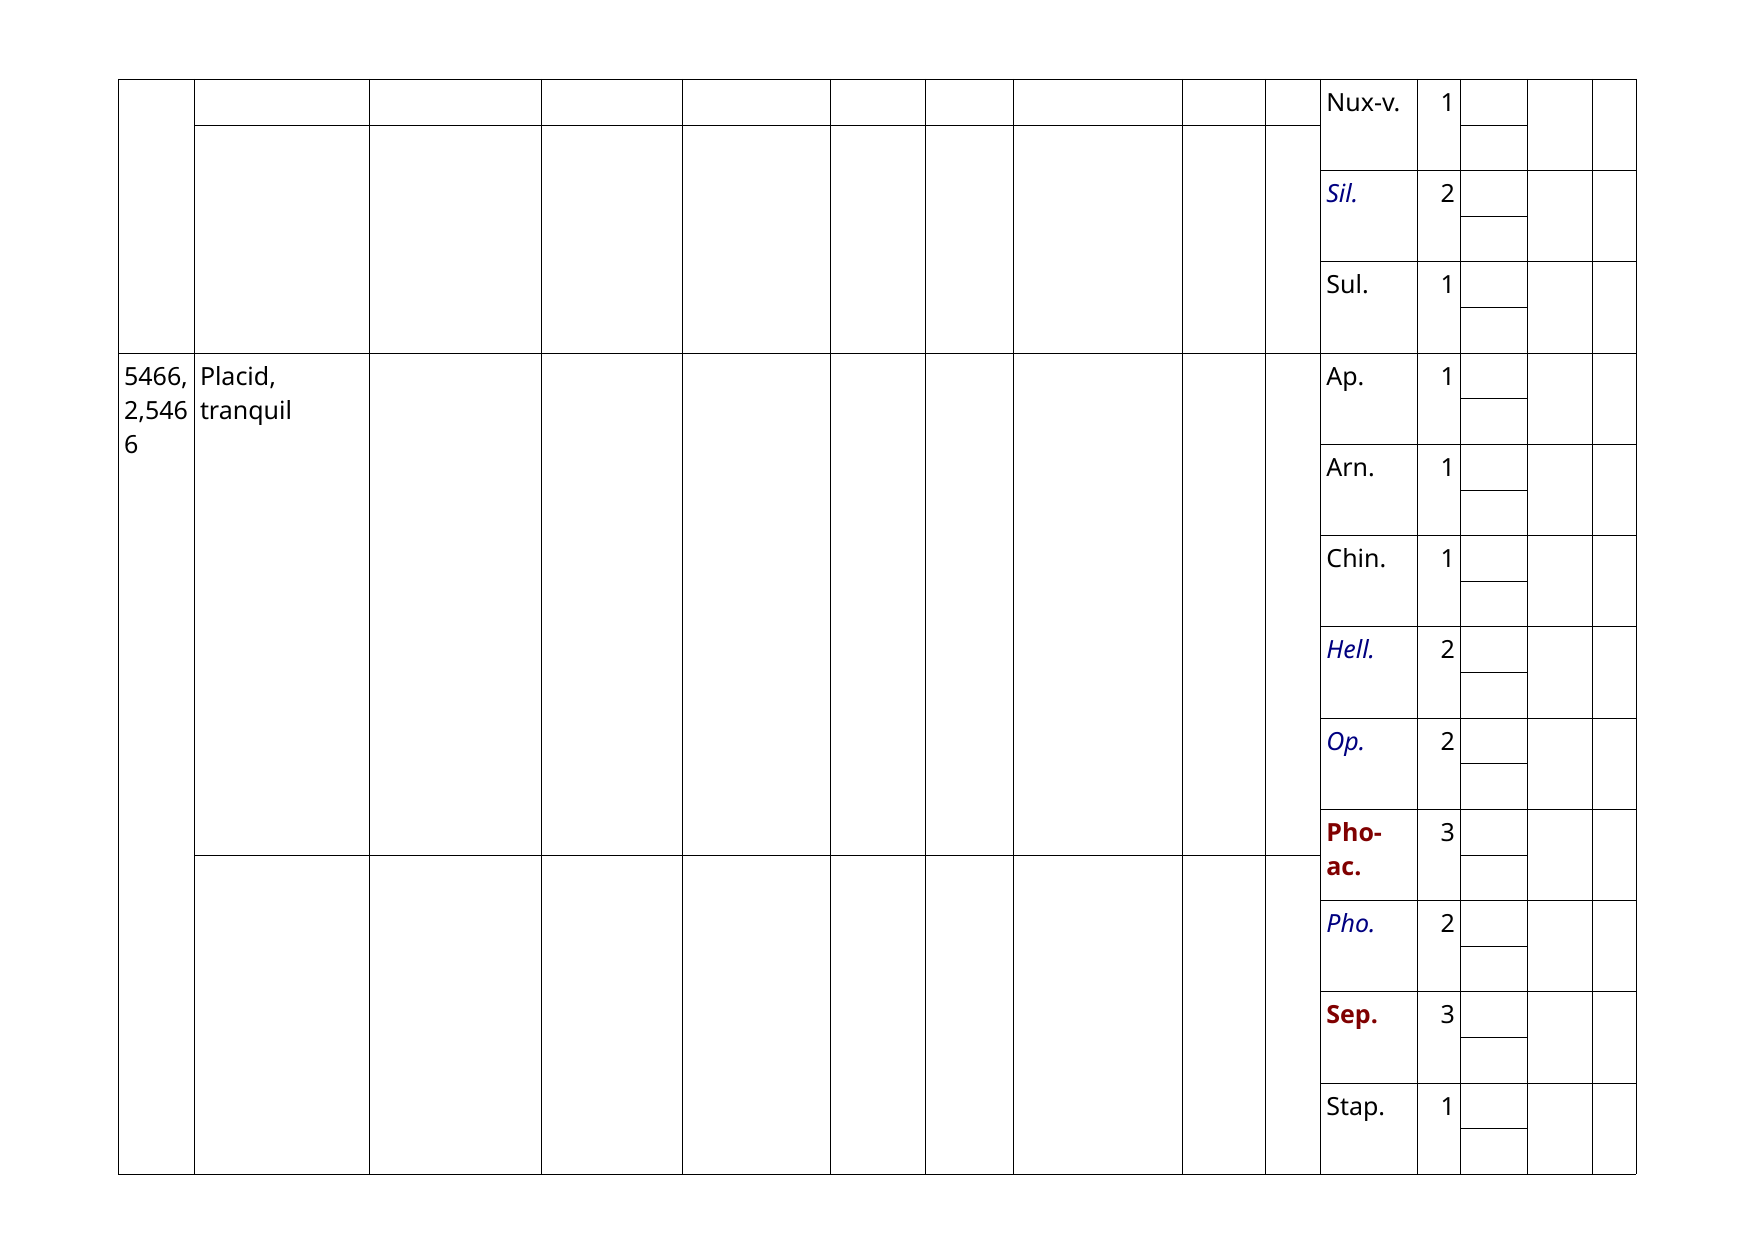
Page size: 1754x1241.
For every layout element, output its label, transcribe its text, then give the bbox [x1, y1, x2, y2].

table_cell [1593, 992, 1636, 1083]
table_cell [1461, 901, 1527, 946]
table_cell [1593, 445, 1636, 535]
table_cell [1593, 354, 1636, 444]
table_cell [1593, 719, 1636, 809]
table_cell [831, 80, 925, 124]
table_cell [542, 856, 682, 1174]
table_cell [683, 354, 830, 854]
table_cell [1593, 536, 1636, 626]
table_cell Stap. [1321, 1084, 1417, 1174]
table_cell 1 [1418, 445, 1460, 535]
table_cell 2 [1418, 171, 1460, 261]
table_cell [542, 126, 682, 353]
table_cell [1014, 354, 1182, 854]
table_cell 2 [1418, 719, 1460, 809]
table_cell 2 [1418, 901, 1460, 991]
table_cell [1183, 80, 1265, 124]
table_cell [1461, 856, 1527, 900]
table_cell [542, 80, 682, 124]
table_cell 1 [1418, 354, 1460, 444]
table_cell [1461, 582, 1527, 626]
table_cell [1593, 627, 1636, 718]
table_cell [119, 80, 194, 353]
table_cell [1266, 126, 1320, 353]
table_cell [683, 80, 830, 124]
table_cell Pho. [1321, 901, 1417, 991]
table_cell [831, 126, 925, 353]
table_cell Ap. [1321, 354, 1417, 444]
table_cell [1461, 719, 1527, 763]
table_cell 2 [1418, 627, 1460, 718]
table_cell [1528, 80, 1592, 170]
table_cell [1183, 856, 1265, 1174]
table_cell [1461, 262, 1527, 307]
table_cell Hell. [1321, 627, 1417, 718]
table_cell [370, 126, 541, 353]
table_cell [831, 856, 925, 1174]
table_cell [1461, 491, 1527, 535]
table_cell Placid, tranquil [195, 354, 369, 854]
table_cell [195, 80, 369, 124]
table_cell [1528, 719, 1592, 809]
table_cell [1461, 445, 1527, 489]
table_cell [1461, 171, 1527, 216]
table_cell [1461, 399, 1527, 444]
table_cell 1 [1418, 80, 1460, 170]
table_cell [1461, 80, 1527, 124]
table_cell [1528, 445, 1592, 535]
table_cell [1014, 856, 1182, 1174]
table_cell [683, 856, 830, 1174]
table_cell [1528, 901, 1592, 991]
table_cell [1461, 764, 1527, 809]
table_cell [1461, 627, 1527, 672]
table_cell [1528, 1084, 1592, 1174]
table_cell [1528, 171, 1592, 261]
table_cell [195, 856, 369, 1174]
table_cell Sil. [1321, 171, 1417, 261]
table_cell [1528, 627, 1592, 718]
table_cell [1461, 308, 1527, 353]
table_cell [831, 354, 925, 854]
table_cell [542, 354, 682, 854]
table_cell [1183, 354, 1265, 854]
table_cell [1593, 810, 1636, 900]
table_cell [1266, 856, 1320, 1174]
table_cell [195, 126, 369, 353]
table_cell Sep. [1321, 992, 1417, 1083]
table_cell [1014, 80, 1182, 124]
table_cell [370, 354, 541, 854]
table_cell [1461, 810, 1527, 854]
table_cell [1593, 1084, 1636, 1174]
table_cell [1593, 901, 1636, 991]
table_cell [1528, 354, 1592, 444]
table_cell [1266, 80, 1320, 124]
table_cell Op. [1321, 719, 1417, 809]
table_cell [1593, 171, 1636, 261]
table_cell 5466,2,5466 [119, 354, 194, 1174]
table_cell [1461, 536, 1527, 581]
table_cell [1461, 992, 1527, 1037]
table_cell [1461, 354, 1527, 398]
table_cell [1461, 1084, 1527, 1128]
table_cell [1528, 262, 1592, 353]
table_cell 1 [1418, 1084, 1460, 1174]
table_cell [1593, 262, 1636, 353]
table_cell [370, 856, 541, 1174]
table_cell [1593, 80, 1636, 170]
table_cell Nux-v. [1321, 80, 1417, 170]
table_cell 3 [1418, 992, 1460, 1083]
table_cell Sul. [1321, 262, 1417, 353]
table_cell [683, 126, 830, 353]
table_cell Pho-ac. [1321, 810, 1417, 900]
table_cell [1461, 1129, 1527, 1174]
table_cell [926, 126, 1013, 353]
table_cell [1014, 126, 1182, 353]
table_cell Chin. [1321, 536, 1417, 626]
table_cell [1461, 947, 1527, 991]
table_cell [926, 856, 1013, 1174]
table_cell Arn. [1321, 445, 1417, 535]
table_cell 1 [1418, 262, 1460, 353]
table_cell [1528, 992, 1592, 1083]
table_cell [926, 80, 1013, 124]
table_cell [1461, 1038, 1527, 1083]
table_cell 3 [1418, 810, 1460, 900]
table_cell 1 [1418, 536, 1460, 626]
table_cell [1528, 536, 1592, 626]
table_cell [926, 354, 1013, 854]
table_cell [1461, 217, 1527, 261]
table_cell [1461, 126, 1527, 170]
table_cell [1461, 673, 1527, 718]
table_cell [1528, 810, 1592, 900]
table_cell [1266, 354, 1320, 854]
table_cell [1183, 126, 1265, 353]
table_cell [370, 80, 541, 124]
